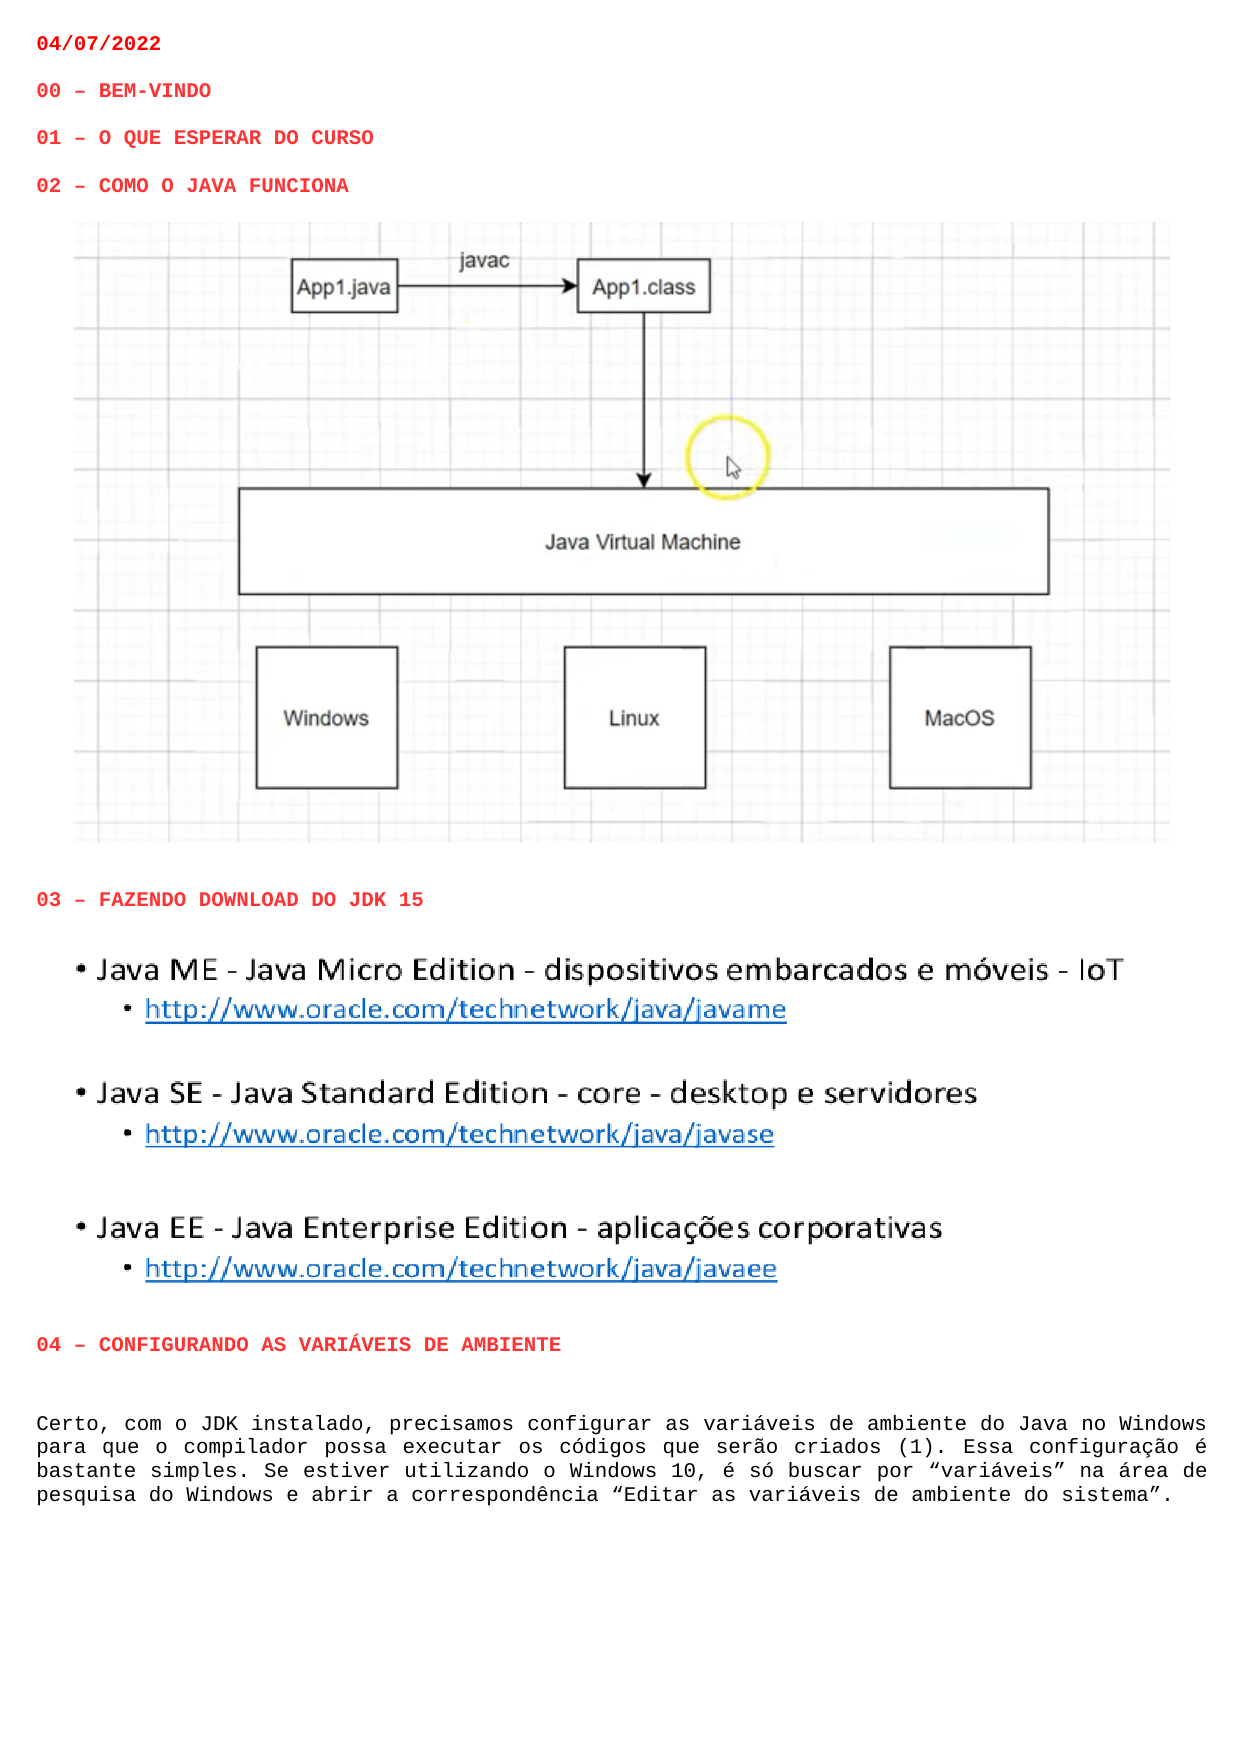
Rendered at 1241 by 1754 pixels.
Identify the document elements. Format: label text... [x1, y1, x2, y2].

text 01 – O QUE ESPERAR DO CURSO [36, 127, 1208, 151]
text Certo, com o JDK instalado, precisamos configurar as variáveis de ambiente do Java no Windows para que o compilador possa executar os códigos que serão criados (1). Essa configuração é bastante simples. Se estiver utilizando o Windows 10, é só buscar por “variáveis” na área de pesquisa do Windows e abrir a correspondência “Editar as variáveis de ambiente do sistema”. [36, 1413, 1208, 1507]
text 04/07/2022 [36, 33, 1208, 56]
text 02 – COMO O JAVA FUNCIONA [36, 175, 1208, 198]
picture [73, 222, 1171, 843]
text 04 – CONFIGURANDO AS VARIÁVEIS DE AMBIENTE [36, 1334, 1208, 1358]
picture [36, 936, 1208, 1311]
text 00 – BEM-VINDO [36, 80, 1208, 104]
text 03 – FAZENDO DOWNLOAD DO JDK 15 [36, 889, 1208, 913]
